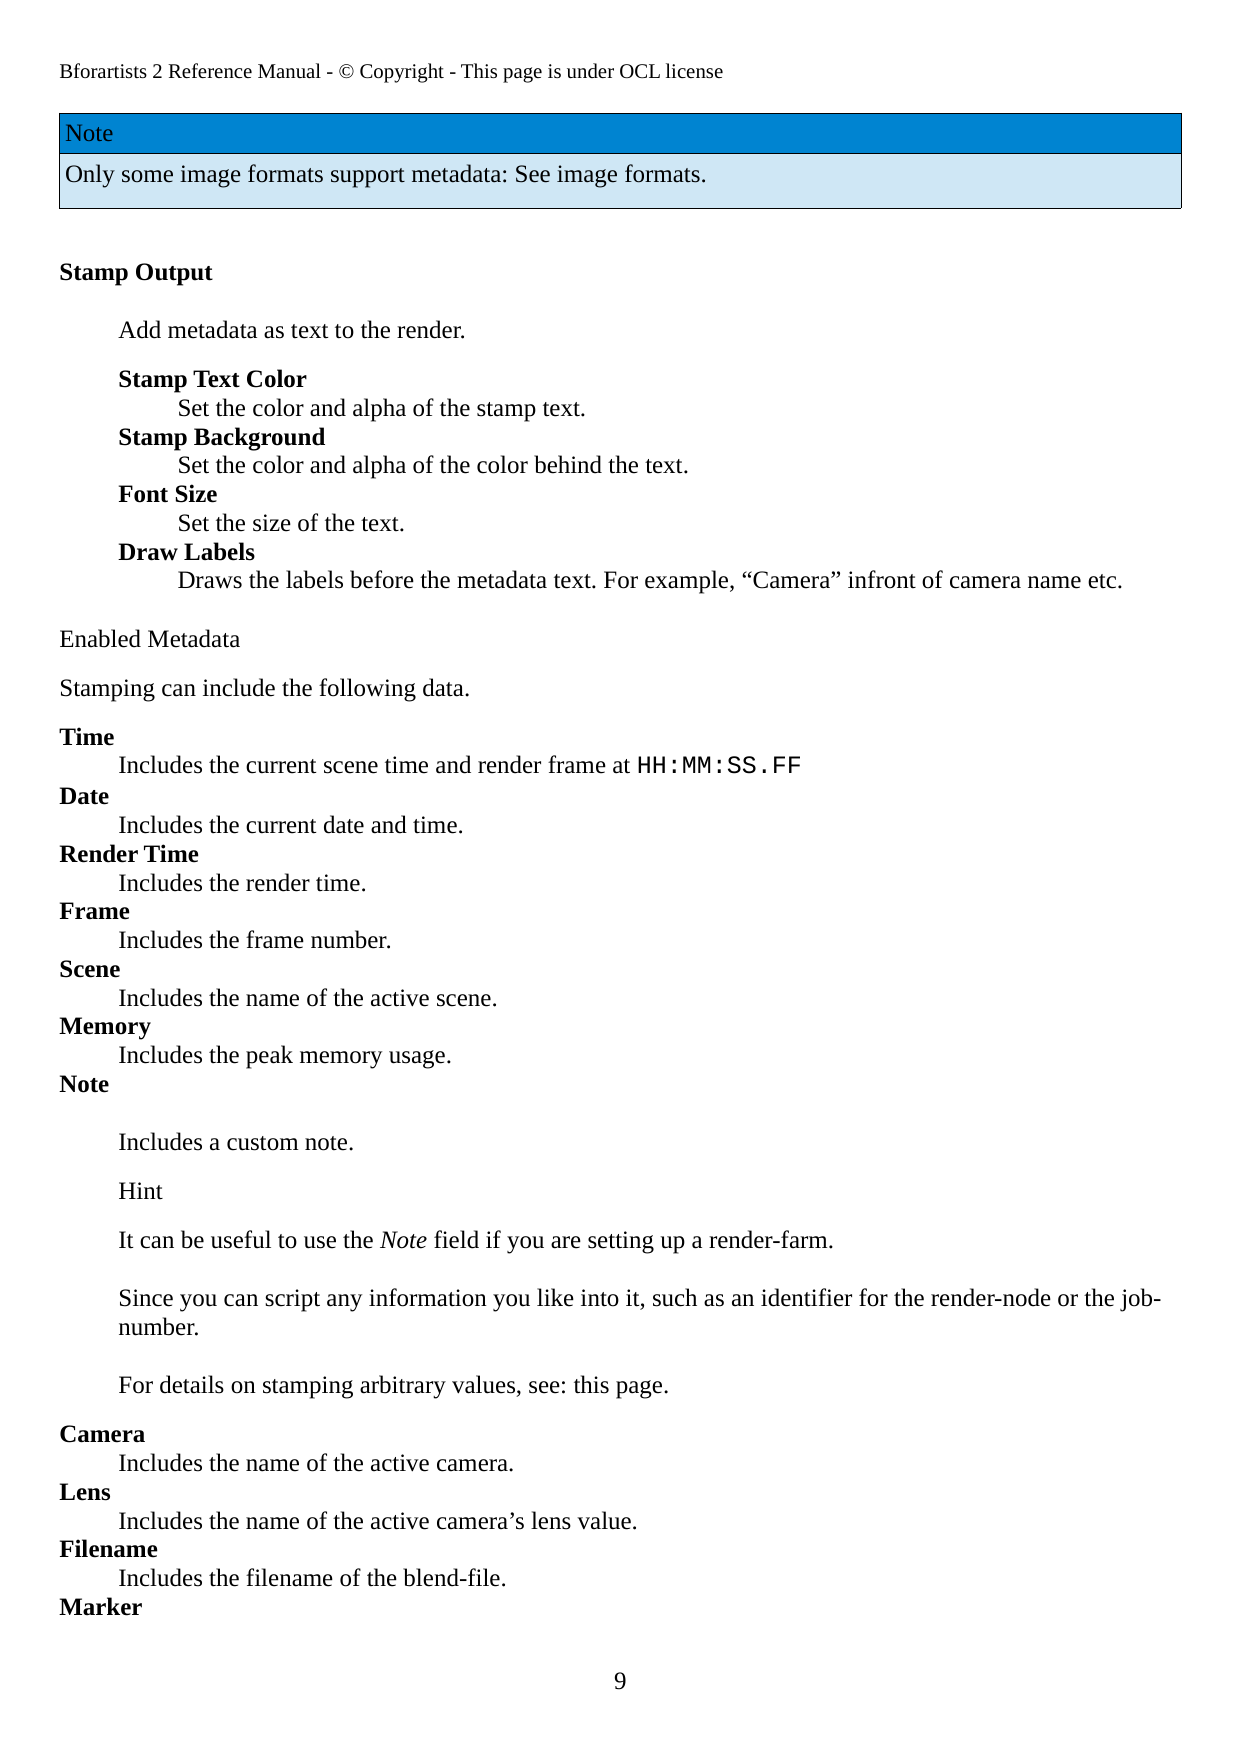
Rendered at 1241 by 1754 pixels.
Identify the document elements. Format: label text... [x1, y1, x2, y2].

list Includes the peak memory usage. [118, 1040, 1181, 1069]
subtitle Filename [59, 1534, 1181, 1563]
list It can be useful to use the Note field if you are setting up a render-farm. [118, 1225, 1181, 1254]
list Includes the name of the active camera’s lens value. [118, 1506, 1181, 1534]
list Includes the frame number. [118, 925, 1181, 954]
subtitle Camera [59, 1419, 1181, 1448]
subtitle Scene [59, 954, 1181, 983]
subtitle Frame [59, 896, 1181, 925]
subtitle Font Size [118, 479, 1181, 508]
table_header Note [60, 114, 1181, 153]
text Hint [118, 1176, 1181, 1205]
subtitle Render Time [59, 839, 1181, 868]
text Add metadata as text to the render. [118, 315, 1181, 344]
subtitle Memory [59, 1011, 1181, 1040]
list Since you can script any information you like into it, such as an identifier for the render-node or the job-number. [118, 1283, 1181, 1341]
subtitle Time [59, 722, 1181, 751]
subtitle Marker [59, 1592, 1181, 1621]
list Draws the labels before the metadata text. For example, “Camera” infront of camera name etc. [177, 566, 1181, 594]
list Includes the current date and time. [118, 810, 1181, 839]
list Set the size of the text. [177, 508, 1181, 537]
subtitle Stamp Background [118, 422, 1181, 451]
table_cell Only some image formats support metadata: See image formats. [60, 154, 1181, 208]
list Includes the filename of the blend-file. [118, 1563, 1181, 1592]
subtitle Date [59, 781, 1181, 810]
text Stamping can include the following data. [59, 673, 1181, 702]
subtitle Lens [59, 1477, 1181, 1506]
list Includes the name of the active camera. [118, 1448, 1181, 1477]
text Enabled Metadata [59, 624, 1181, 652]
text For details on stamping arbitrary values, see: this page. [118, 1371, 1181, 1399]
subtitle Stamp Text Color [118, 364, 1181, 393]
subtitle Draw Labels [118, 537, 1181, 566]
text Includes a custom note. [118, 1127, 1181, 1156]
list Includes the current scene time and render frame at HH:MM:SS.FF [118, 751, 1181, 781]
list Set the color and alpha of the stamp text. [177, 393, 1181, 422]
list Includes the render time. [118, 868, 1181, 896]
subtitle Stamp Output [59, 257, 1181, 286]
subtitle Note [59, 1069, 1181, 1098]
list Set the color and alpha of the color behind the text. [177, 451, 1181, 479]
list Includes the name of the active scene. [118, 983, 1181, 1011]
